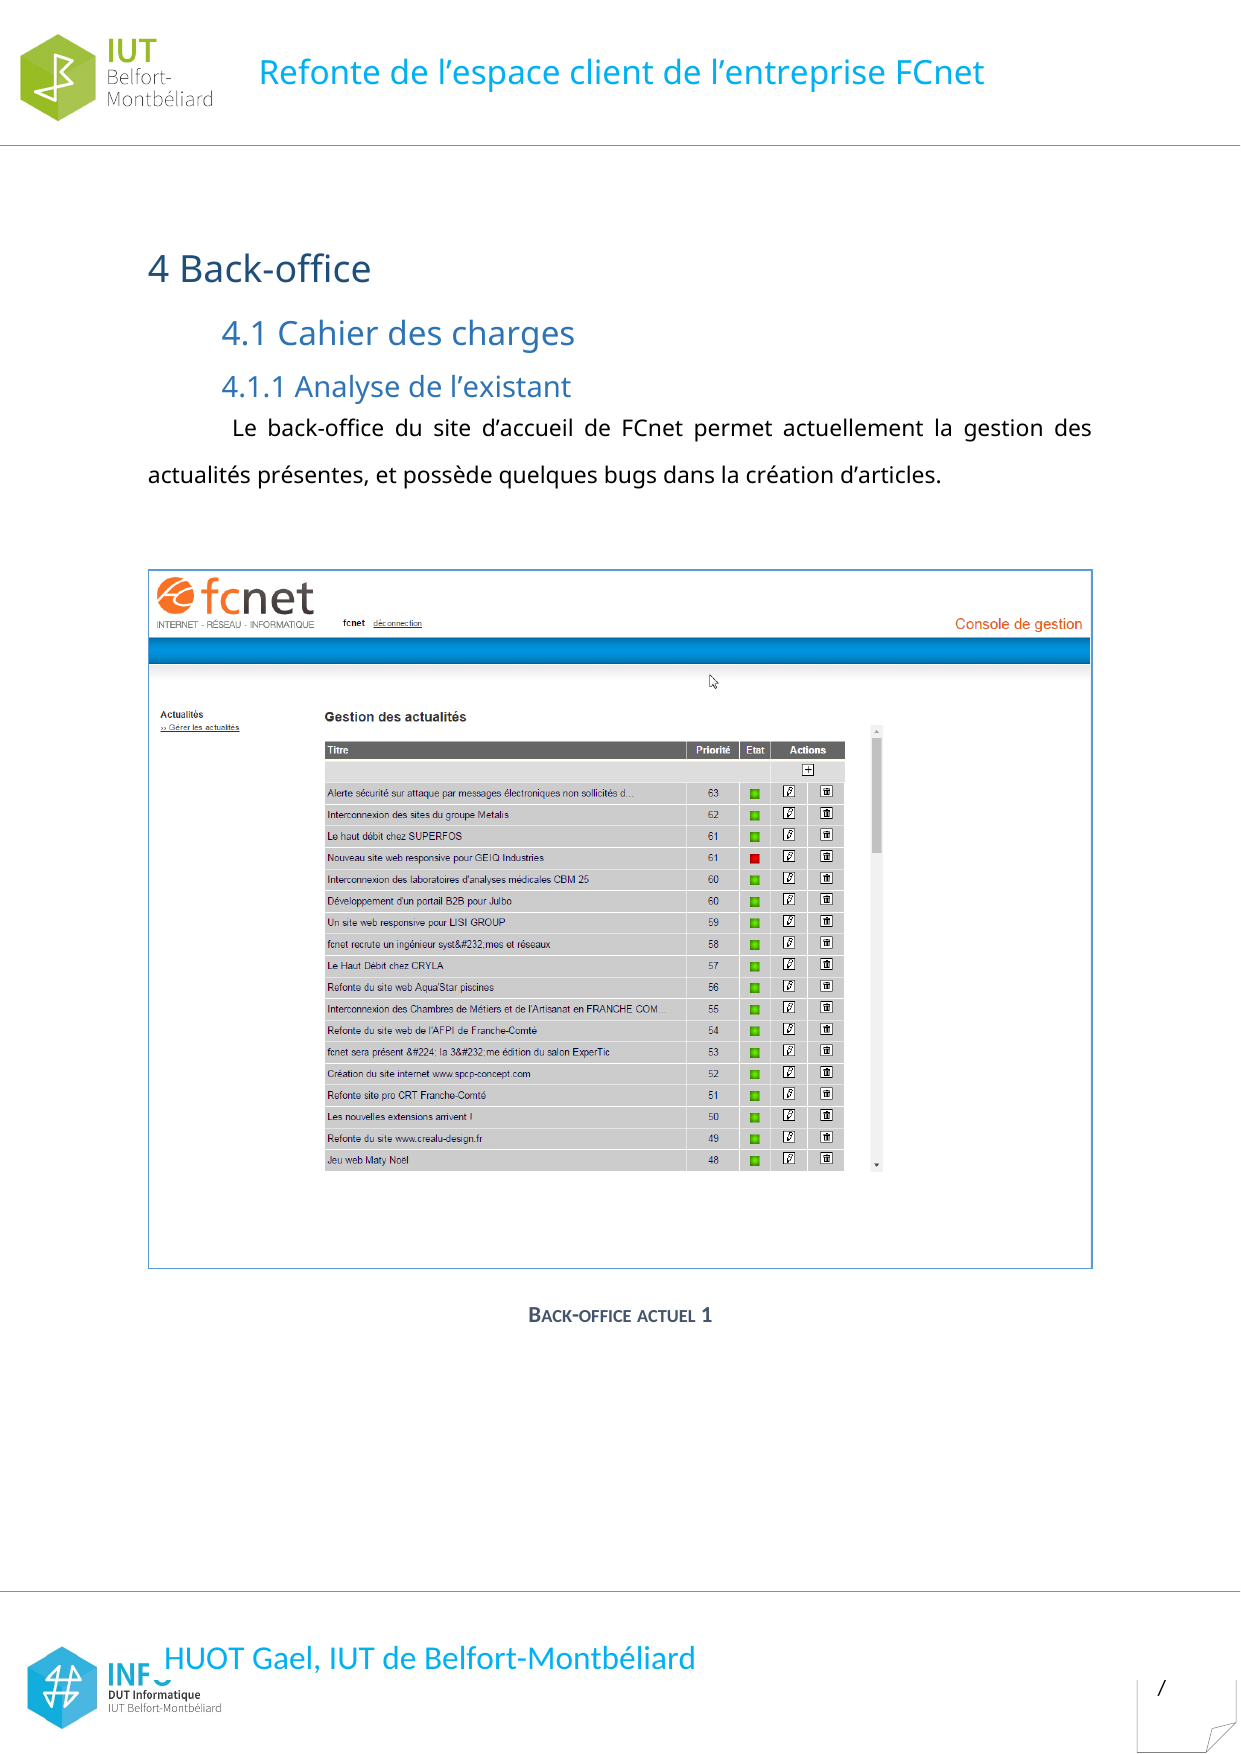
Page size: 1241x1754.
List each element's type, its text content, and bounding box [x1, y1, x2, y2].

text Back-office actuel 1 [148, 1300, 1093, 1328]
subtitle 4.1.1 Analyse de l’existant [221, 366, 1093, 406]
text Le back-office du site d’accueil de FCnet permet actuellement la gestion des actualités présentes, et possède quelques bugs dans la création d’articles. [148, 412, 1093, 490]
subtitle 4.1 Cahier des charges [221, 310, 1093, 355]
subtitle 4 Back-office [148, 243, 1093, 294]
